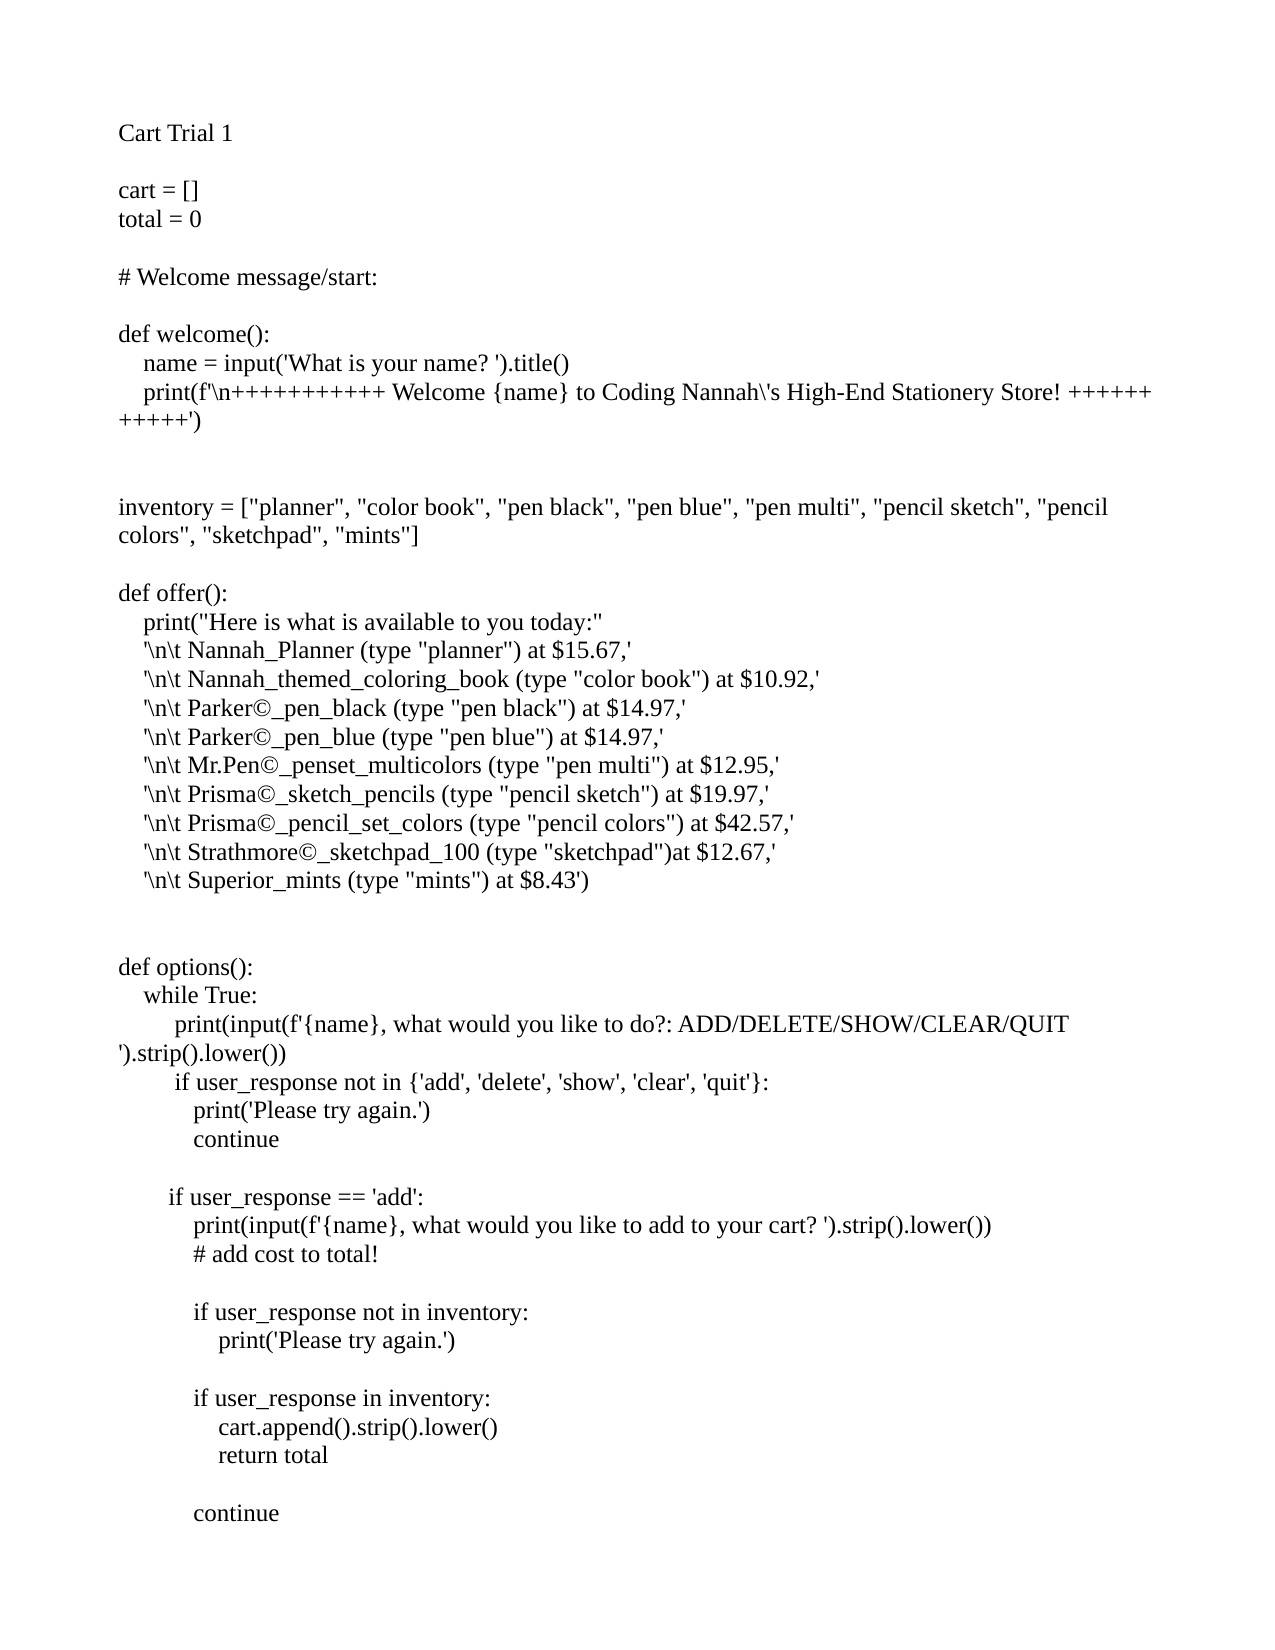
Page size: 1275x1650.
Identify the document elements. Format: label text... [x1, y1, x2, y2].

text print(f'\n+++++++++++ Welcome {name} to Coding Nannah\'s High-End Stationery Store! +++++++++++') [118, 377, 1157, 434]
text cart.append().strip().lower() [118, 1412, 1157, 1441]
text print(input(f'{name}, what would you like to add to your cart? ').strip().lower()) [118, 1211, 1157, 1239]
text '\n\t Strathmore©_sketchpad_100 (type "sketchpad")at $12.67,' [118, 837, 1157, 866]
text cart = [] [118, 176, 1157, 204]
text '\n\t Superior_mints (type "mints") at $8.43') [118, 866, 1157, 894]
text print('Please try again.') [118, 1096, 1157, 1124]
text '\n\t Parker©_pen_blue (type "pen blue") at $14.97,' [118, 722, 1157, 751]
text continue [118, 1124, 1157, 1153]
text print(input(f'{name}, what would you like to do?: ADD/DELETE/SHOW/CLEAR/QUIT ').strip().lower()) [118, 1009, 1157, 1067]
text return total [118, 1441, 1157, 1469]
text def offer(): [118, 578, 1157, 607]
text '\n\t Prisma©_sketch_pencils (type "pencil sketch") at $19.97,' [118, 779, 1157, 808]
text '\n\t Prisma©_pencil_set_colors (type "pencil colors") at $42.57,' [118, 808, 1157, 837]
text if user_response not in inventory: [118, 1297, 1157, 1326]
text name = input('What is your name? ').title() [118, 348, 1157, 377]
text def options(): [118, 952, 1157, 981]
text def welcome(): [118, 319, 1157, 348]
text if user_response == 'add': [118, 1182, 1157, 1211]
text # Welcome message/start: [118, 262, 1157, 291]
text '\n\t Nannah_themed_coloring_book (type "color book") at $10.92,' [118, 664, 1157, 693]
text if user_response in inventory: [118, 1383, 1157, 1412]
text '\n\t Mr.Pen©_penset_multicolors (type "pen multi") at $12.95,' [118, 751, 1157, 779]
text if user_response not in {'add', 'delete', 'show', 'clear', 'quit'}: [118, 1067, 1157, 1096]
text '\n\t Nannah_Planner (type "planner") at $15.67,' [118, 636, 1157, 664]
text while True: [118, 981, 1157, 1009]
text # add cost to total! [118, 1239, 1157, 1268]
text Cart Trial 1 [118, 118, 1157, 147]
text inventory = ["planner", "color book", "pen black", "pen blue", "pen multi", "pencil sketch", "pencil colors", "sketchpad", "mints"] [118, 492, 1157, 549]
text print("Here is what is available to you today:" [118, 607, 1157, 636]
text '\n\t Parker©_pen_black (type "pen black") at $14.97,' [118, 693, 1157, 722]
text total = 0 [118, 204, 1157, 233]
text print('Please try again.') [118, 1326, 1157, 1354]
text continue [118, 1498, 1157, 1527]
